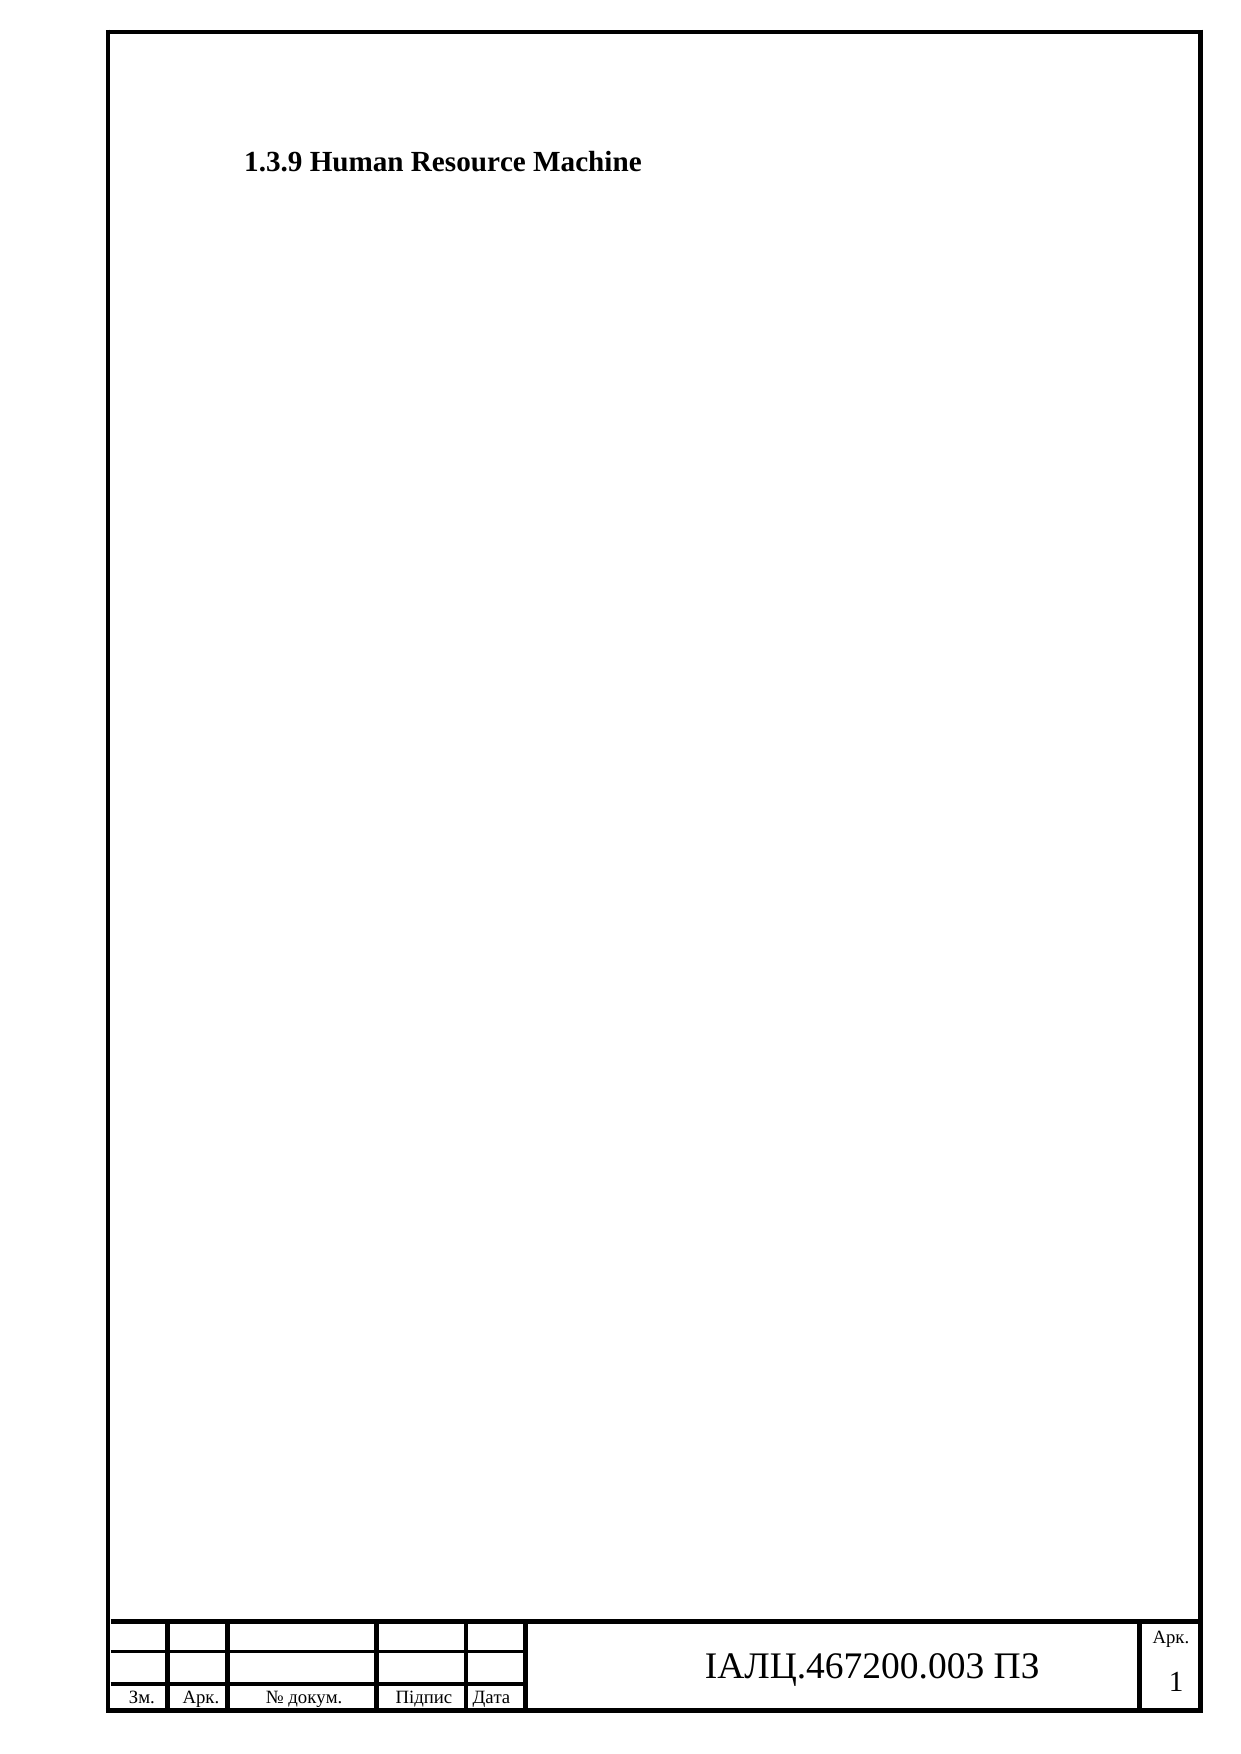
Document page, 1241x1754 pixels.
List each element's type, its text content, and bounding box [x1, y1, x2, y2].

table_cell № докум. [230, 1686, 374, 1708]
table_cell Зм. [110, 1683, 165, 1708]
table_cell ІАЛЦ.467200.003 ПЗ [528, 1624, 1137, 1708]
table_cell [468, 1624, 523, 1650]
table_cell [379, 1653, 464, 1681]
table_cell [170, 1624, 225, 1650]
table_cell [110, 1620, 165, 1650]
table_cell Арк. 1 [1142, 1624, 1198, 1708]
table_cell [230, 1624, 374, 1650]
table_cell [468, 1653, 523, 1681]
table_cell [230, 1653, 374, 1681]
table_cell 1.3.9 Human Resource Machine [110, 34, 1198, 1619]
table_cell [170, 1653, 225, 1681]
table_cell [379, 1624, 464, 1650]
table_cell Підпис [379, 1686, 464, 1708]
table_cell Дата [468, 1686, 523, 1708]
table_cell [110, 1651, 165, 1681]
table_cell Арк. [170, 1686, 225, 1708]
